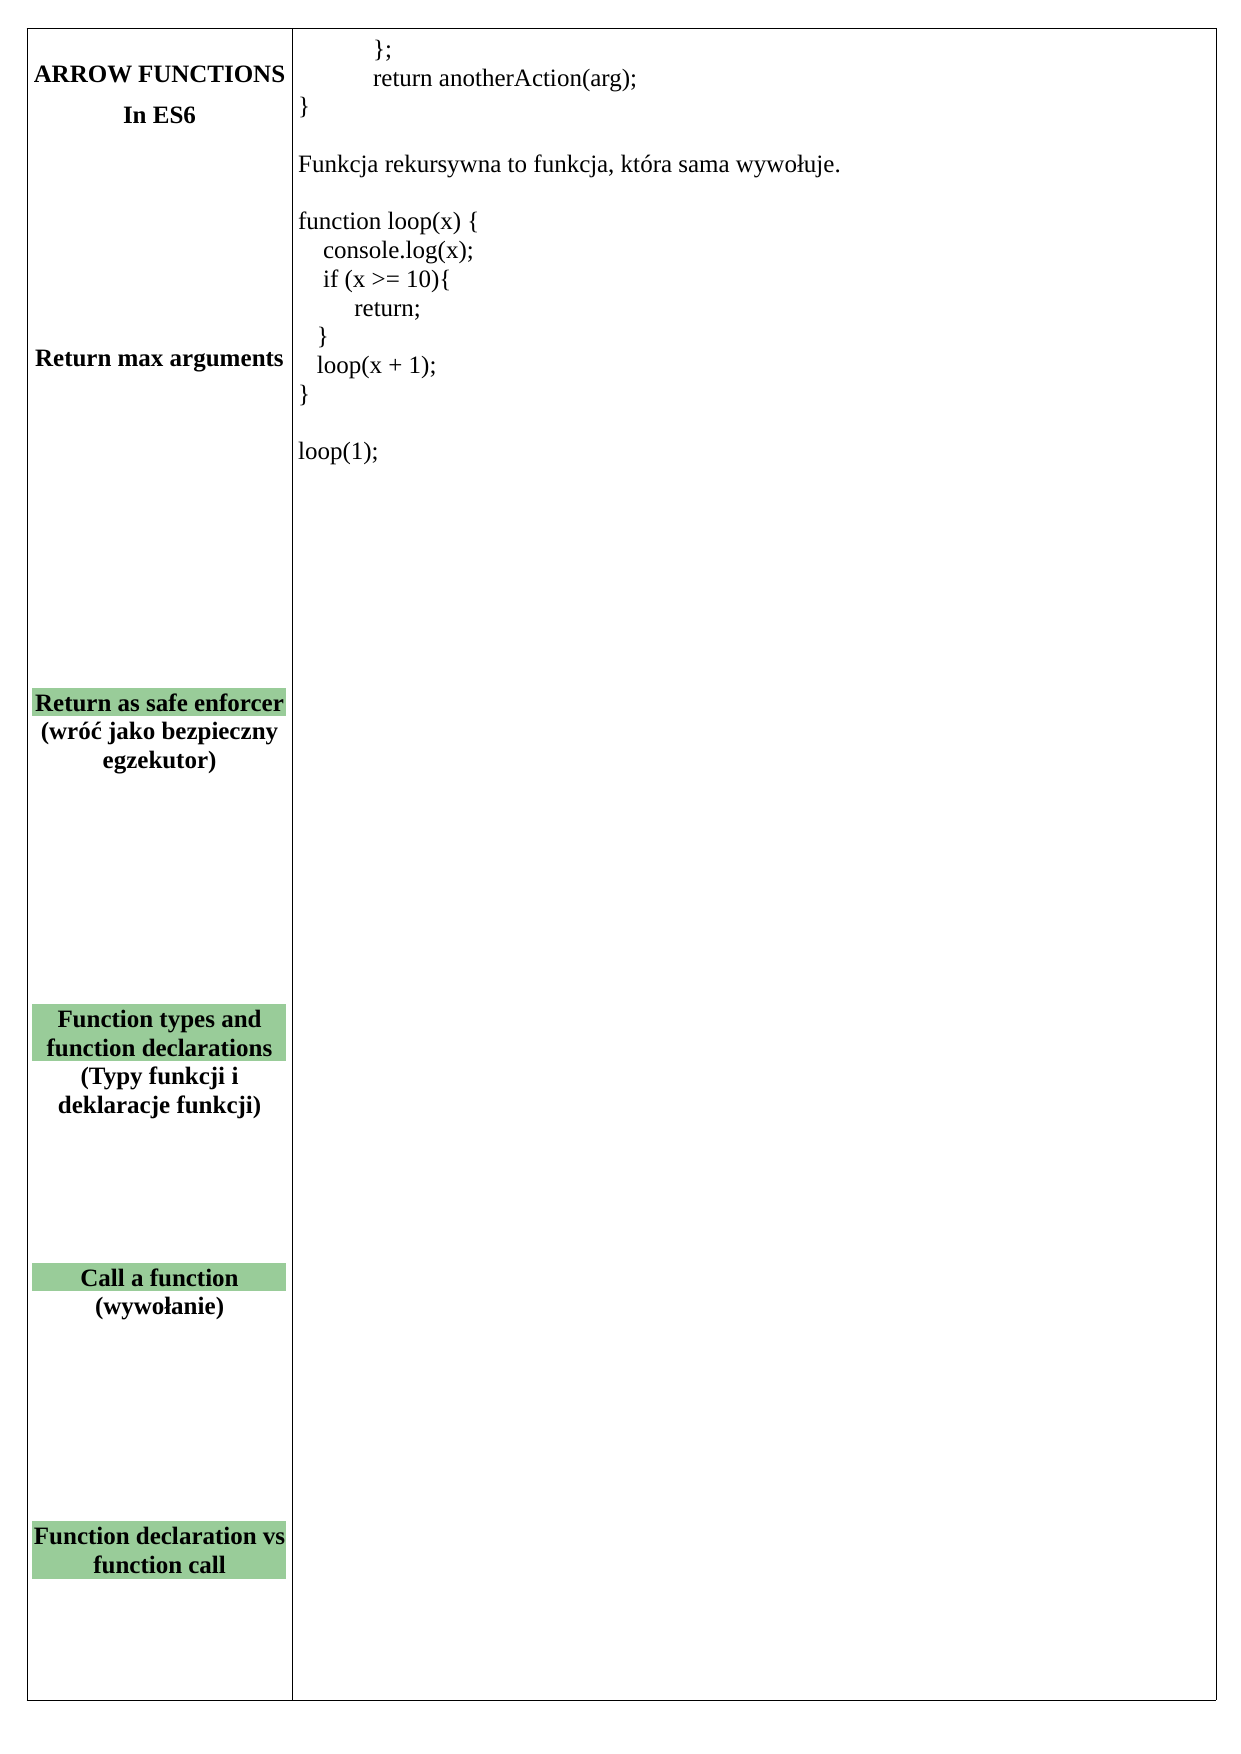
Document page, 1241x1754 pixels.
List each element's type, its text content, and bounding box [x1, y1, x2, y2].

table_header ARROW FUNCTIONS In ES6 Return max arguments Return as safe enforcer (wróć jako bezpieczny egzekutor) Function types and function declarations (Typy funkcji i deklaracje funkcji) Call a function (wywołanie) Function declaration vs function call [28, 29, 292, 1700]
table_header }; return anotherAction(arg); } Funkcja rekursywna to funkcja, która sama wywołuje. function loop(x) { console.log(x); if (x >= 10){ return; } loop(x + 1); } loop(1); [293, 29, 1216, 1700]
